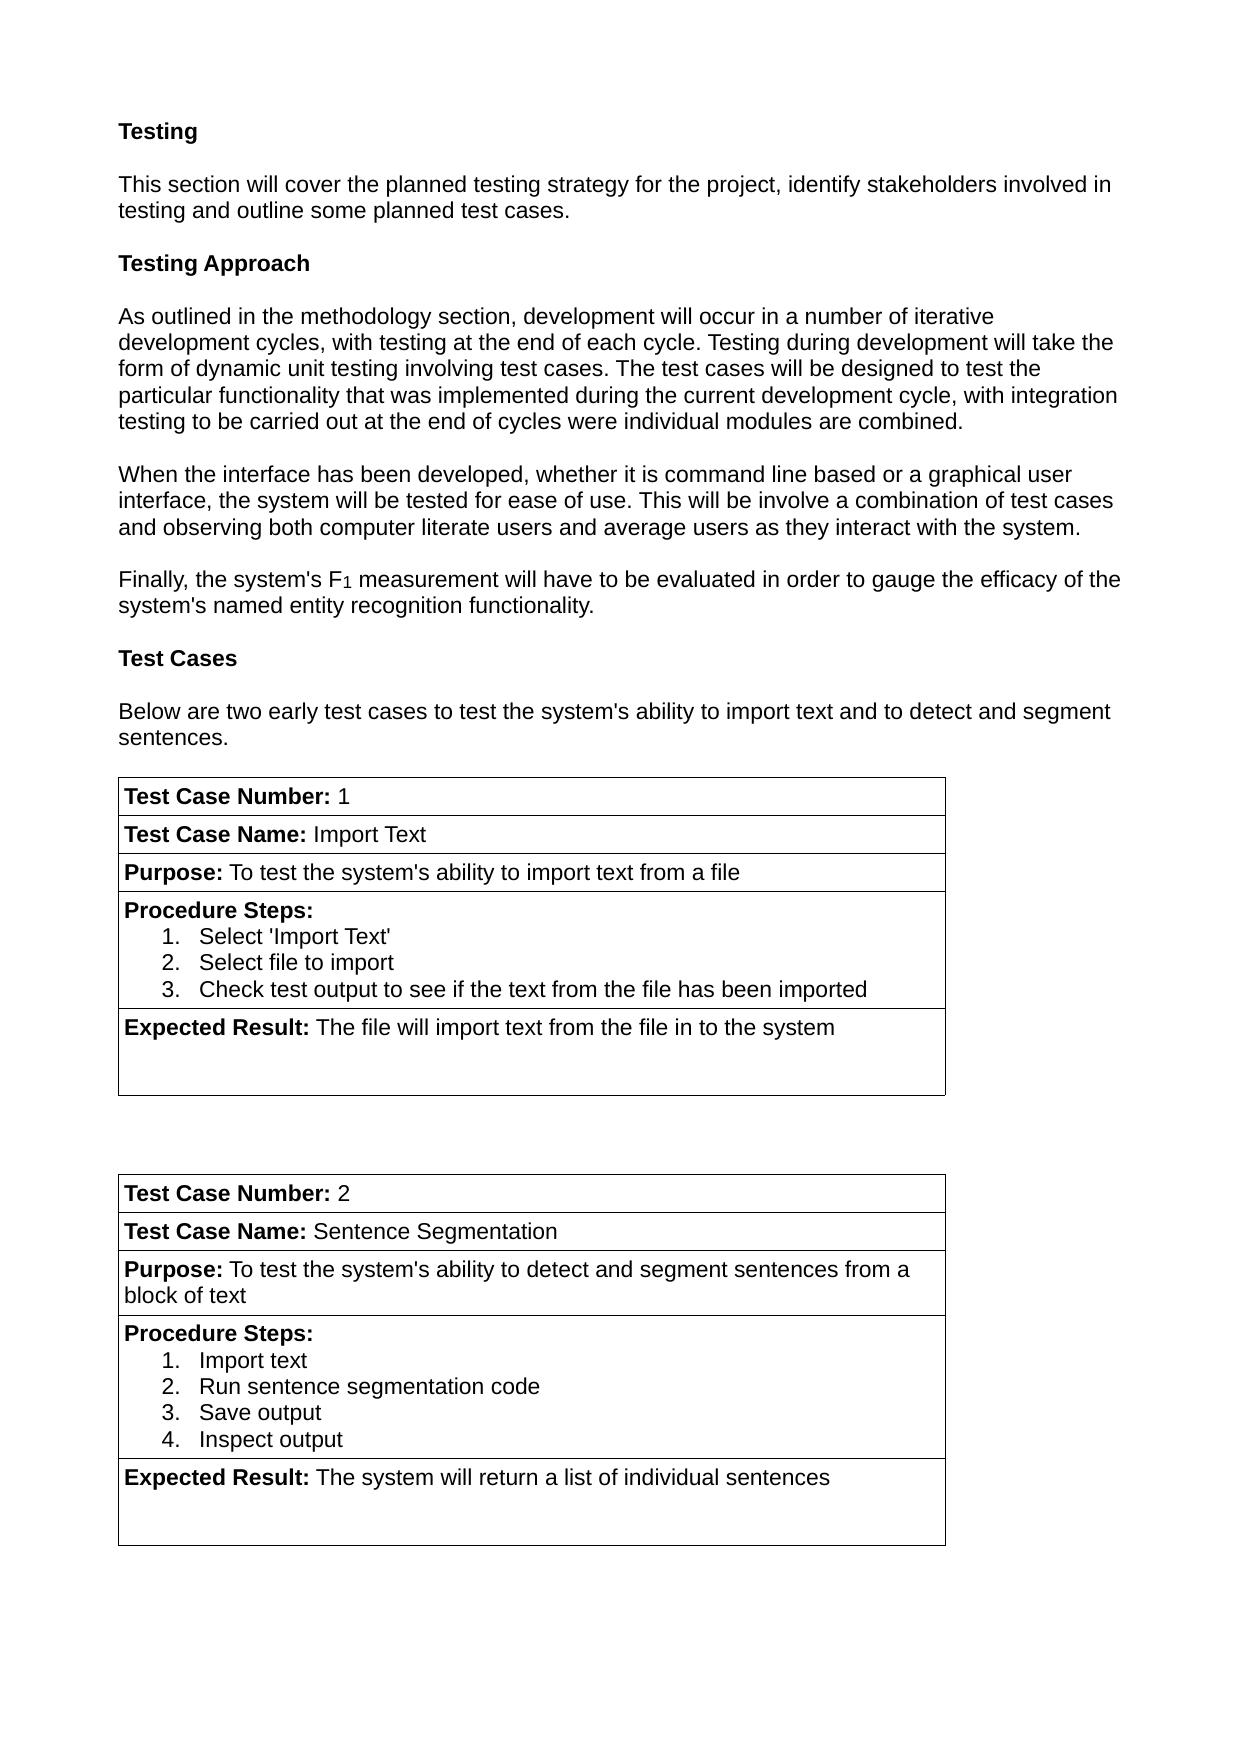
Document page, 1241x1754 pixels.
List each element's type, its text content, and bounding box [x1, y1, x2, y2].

table_cell Purpose: To test the system's ability to import text from a file [119, 854, 945, 891]
table_cell Purpose: To test the system's ability to detect and segment sentences from a block of text [119, 1251, 945, 1314]
table_cell Expected Result: The system will return a list of individual sentences [119, 1459, 945, 1545]
text As outlined in the methodology section, development will occur in a number of iterative development cycles, with testing at the end of each cycle. Testing during development will take the form of dynamic unit testing involving test cases. The test cases will be designed to test the particular functionality that was implemented during the current development cycle, with integration testing to be carried out at the end of cycles were individual modules are combined. [118, 303, 1122, 434]
table_cell Expected Result: The file will import text from the file in to the system [119, 1009, 945, 1095]
table_header Test Case Number: 2 [119, 1175, 945, 1212]
table_cell Test Case Name: Import Text [119, 816, 945, 853]
text This section will cover the planned testing strategy for the project, identify stakeholders involved in testing and outline some planned test cases. [118, 171, 1122, 223]
table_header Test Case Number: 1 [119, 778, 945, 815]
text Finally, the system's F1 measurement will have to be evaluated in order to gauge the efficacy of the system's named entity recognition functionality. [118, 566, 1122, 619]
text Test Cases [118, 645, 1122, 672]
text Testing [118, 118, 1122, 144]
table_cell Procedure Steps: Import text Run sentence segmentation code Save output Inspect output [119, 1316, 945, 1458]
text Testing Approach [118, 250, 1122, 276]
table_cell Procedure Steps: Select 'Import Text' Select file to import Check test output to see if the text from the file has been imported [119, 892, 945, 1008]
table_cell Test Case Name: Sentence Segmentation [119, 1213, 945, 1250]
text When the interface has been developed, whether it is command line based or a graphical user interface, the system will be tested for ease of use. This will be involve a combination of test cases and observing both computer literate users and average users as they interact with the system. [118, 461, 1122, 540]
text Below are two early test cases to test the system's ability to import text and to detect and segment sentences. [118, 698, 1122, 751]
